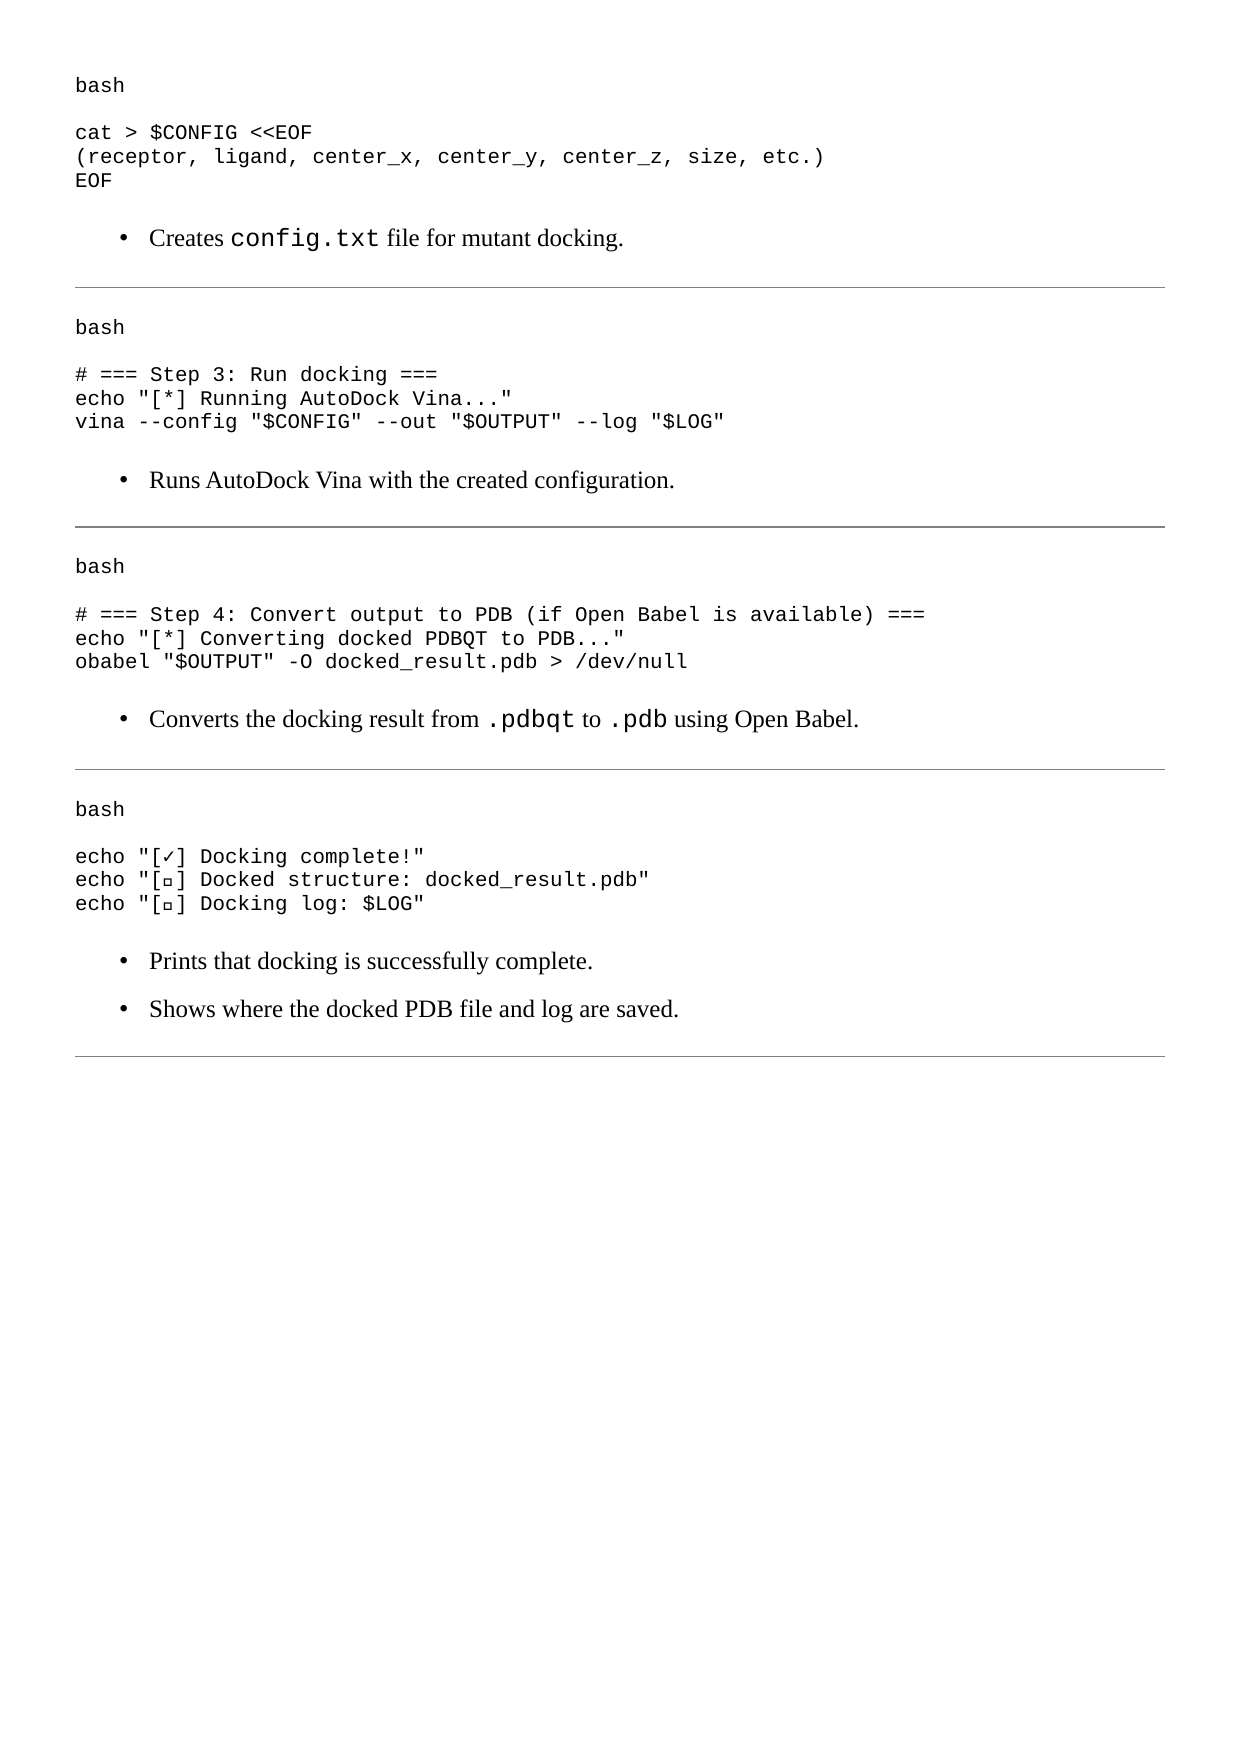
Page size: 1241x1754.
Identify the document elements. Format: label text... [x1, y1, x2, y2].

text vina --config "$CONFIG" --out "$OUTPUT" --log "$LOG" [75, 412, 1165, 435]
text echo "[📁] Docked structure: docked_result.pdb" [75, 869, 1165, 893]
list Creates config.txt file for mutant docking. [119, 223, 1165, 253]
text echo "[✓] Docking complete!" [75, 846, 1165, 869]
text echo "[*] Running AutoDock Vina..." [75, 388, 1165, 412]
list Shows where the docked PDB file and log are saved. [119, 994, 1165, 1023]
list Runs AutoDock Vina with the created configuration. [119, 465, 1165, 493]
text echo "[📜] Docking log: $LOG" [75, 893, 1165, 917]
text bash [75, 317, 1165, 341]
text EOF [75, 169, 1165, 193]
text # === Step 4: Convert output to PDB (if Open Babel is available) === [75, 604, 1165, 627]
text bash [75, 798, 1165, 822]
text obabel "$OUTPUT" -O docked_result.pdb > /dev/null [75, 651, 1165, 675]
text bash [75, 75, 1165, 99]
text cat > $CONFIG <<EOF [75, 122, 1165, 146]
text # === Step 3: Run docking === [75, 364, 1165, 388]
list Converts the docking result from .pdbqt to .pdb using Open Babel. [119, 704, 1165, 735]
text bash [75, 557, 1165, 580]
list Prints that docking is successfully complete. [119, 946, 1165, 975]
text echo "[*] Converting docked PDBQT to PDB..." [75, 627, 1165, 651]
text (receptor, ligand, center_x, center_y, center_z, size, etc.) [75, 146, 1165, 169]
